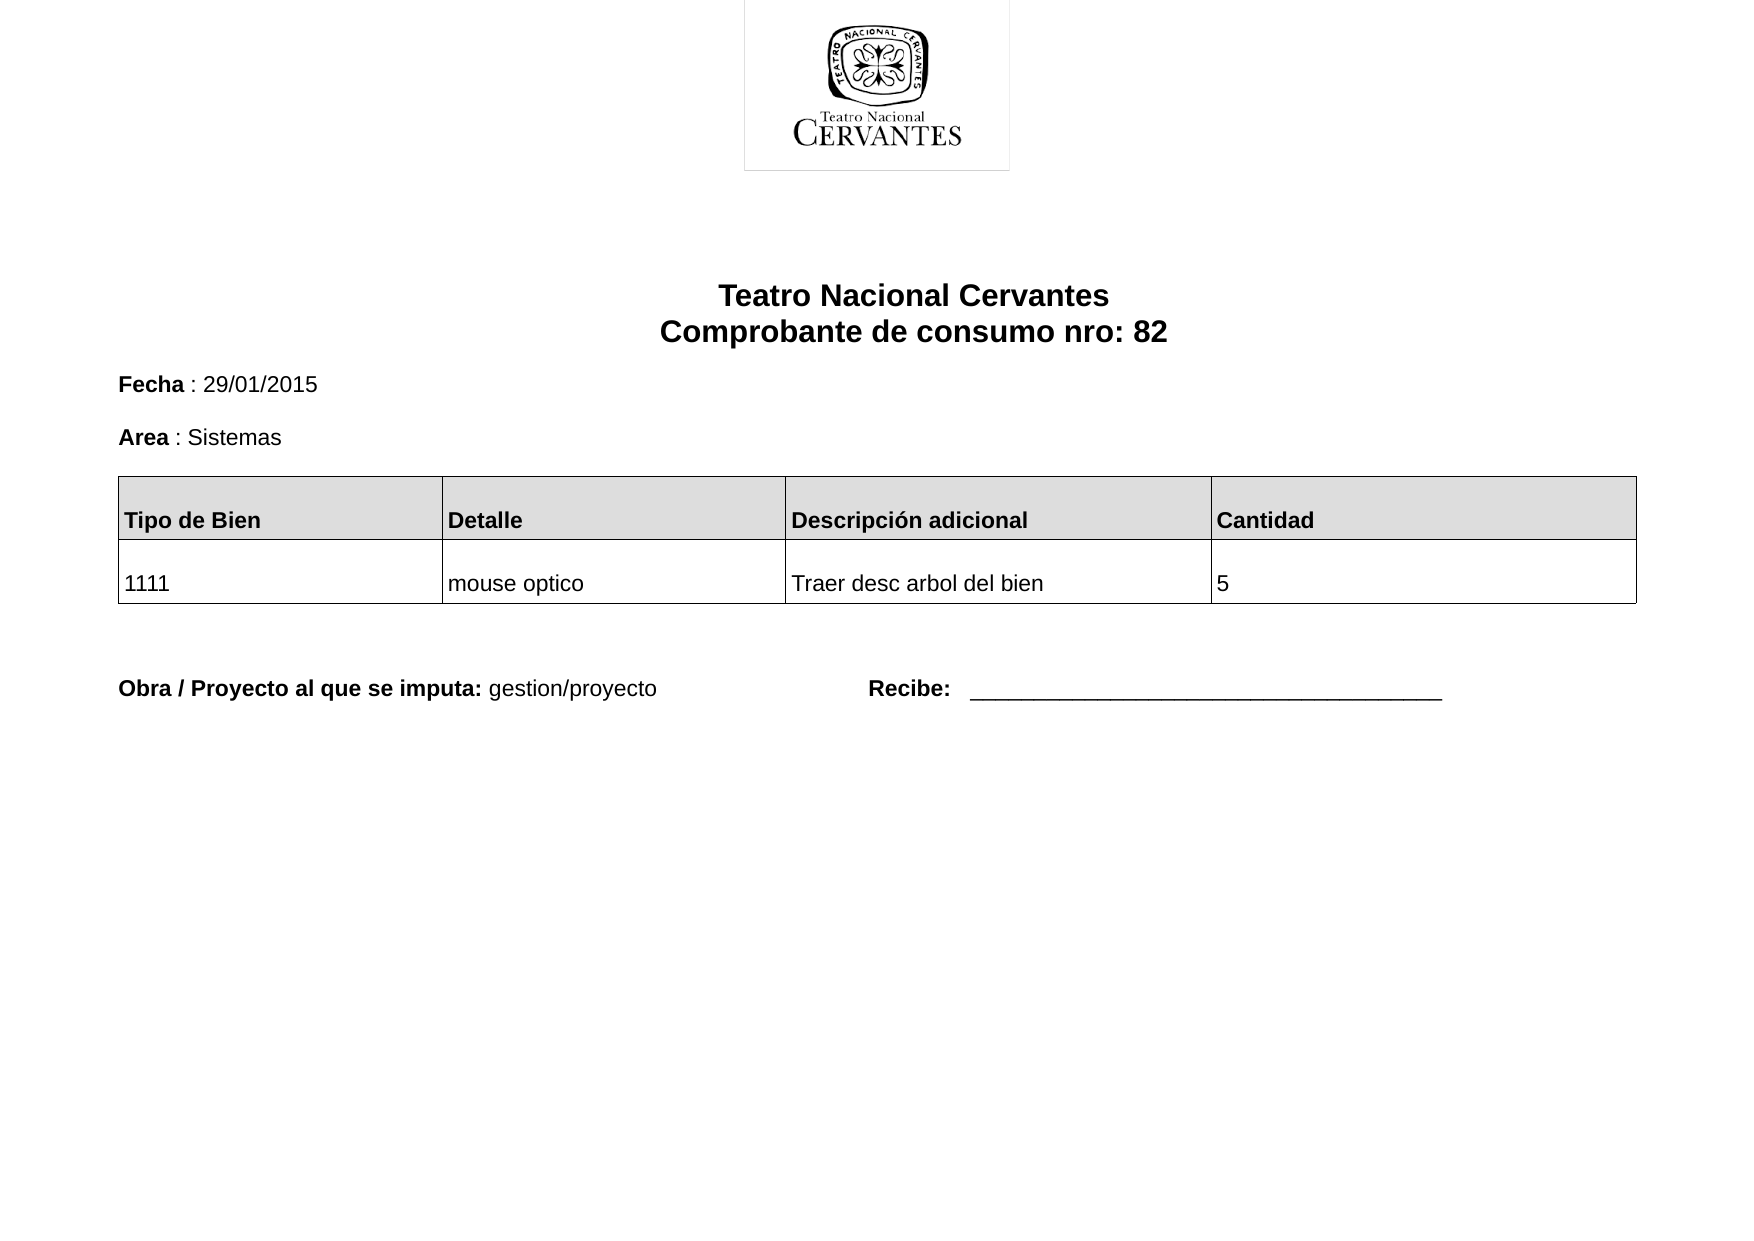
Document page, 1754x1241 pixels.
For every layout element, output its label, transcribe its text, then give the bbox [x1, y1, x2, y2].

table_cell 1111 [119, 540, 442, 603]
text Fecha : 29/01/2015 [118, 371, 1636, 397]
table_header Detalle [443, 477, 785, 539]
picture [744, 0, 1010, 171]
table_header Descripción adicional [786, 477, 1211, 539]
table_cell 5 [1212, 540, 1636, 603]
table_header Tipo de Bien [119, 477, 442, 539]
text Obra / Proyecto al que se imputa: gestion/proyecto Recibe: _____________________________________ [118, 675, 1636, 701]
table_header Cantidad [1212, 477, 1636, 539]
text Comprobante de consumo nro: 82 [118, 313, 1636, 349]
table_cell Traer desc arbol del bien [786, 540, 1211, 603]
text Teatro Nacional Cervantes [118, 277, 1636, 313]
table_cell mouse optico [443, 540, 785, 603]
text Area : Sistemas [118, 423, 1636, 450]
